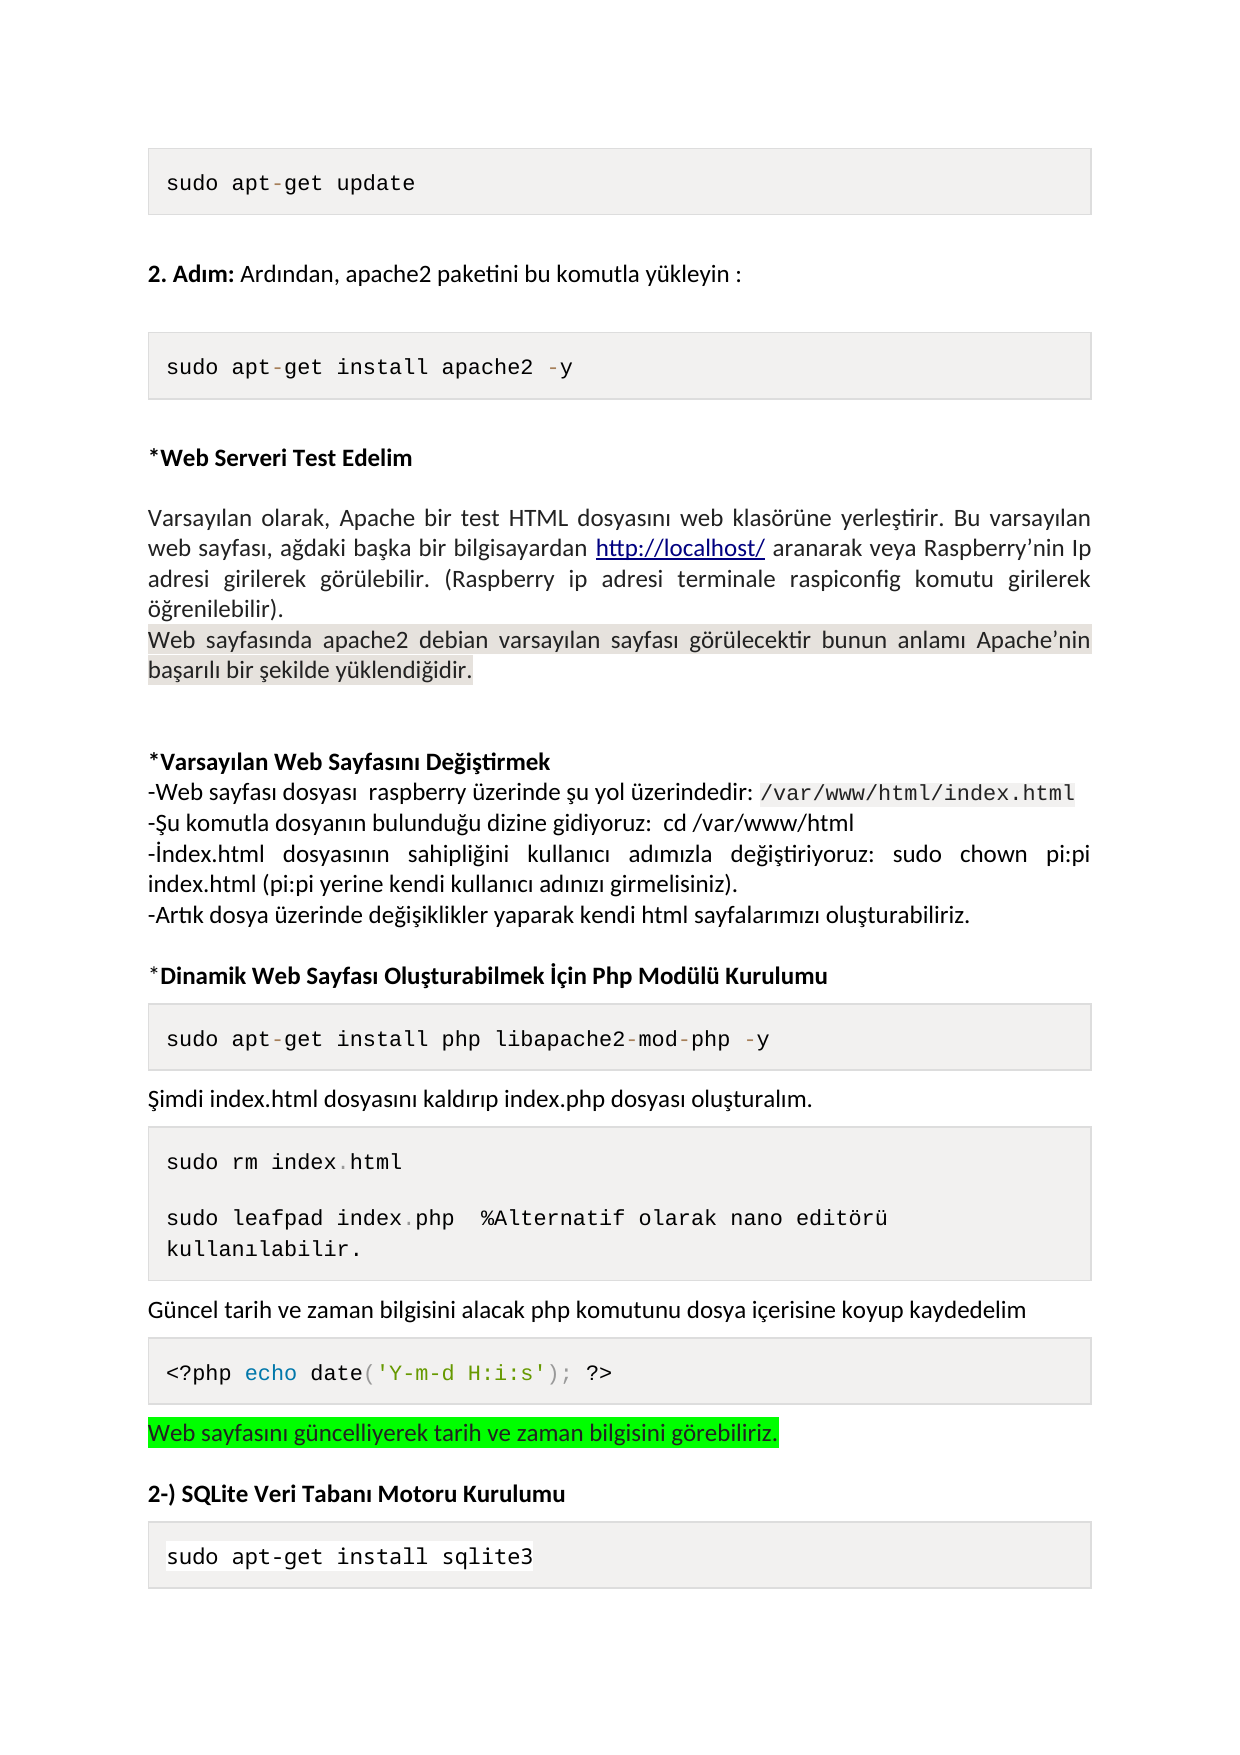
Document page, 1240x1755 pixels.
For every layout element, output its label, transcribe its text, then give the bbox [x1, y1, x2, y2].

text -Artık dosya üzerinde değişiklikler yaparak kendi html sayfalarımızı oluşturabiliriz. [148, 899, 1092, 929]
text sudo rm index.html [149, 1128, 1090, 1176]
text <?php echo date('Y-m-d H:i:s'); ?> [149, 1339, 1090, 1403]
text sudo apt-get install sqlite3 [149, 1523, 1090, 1587]
text 2. Adım: Ardından, apache2 paketini bu komutla yükleyin : [148, 258, 1092, 289]
text *Web Serveri Test Edelim [148, 443, 1092, 473]
text -Web sayfası dosyası raspberry üzerinde şu yol üzerindedir: /var/www/html/index.html [148, 777, 1092, 807]
text Web sayfasını güncelliyerek tarih ve zaman bilgisini görebiliriz. [148, 1417, 1092, 1448]
text Varsayılan olarak, Apache bir test HTML dosyasını web klasörüne yerleştirir. Bu varsayılan web sayfası, ağdaki başka bir bilgisayardan http://localhost/ aranarak veya Raspberry’nin Ip adresi girilerek görülebilir. (Raspberry ip adresi terminale raspiconfig komutu girilerek öğrenilebilir). [148, 473, 1092, 624]
text Web sayfasında apache2 debian varsayılan sayfası görülecektir bunun anlamı Apache’nin başarılı bir şekilde yüklendiğidir. [148, 624, 1092, 685]
text 2-) SQLite Veri Tabanı Motoru Kurulumu [148, 1478, 1092, 1509]
text Şimdi index.html dosyasını kaldırıp index.php dosyası oluşturalım. [148, 1083, 1092, 1114]
text *Dinamik Web Sayfası Oluşturabilmek İçin Php Modülü Kurulumu [148, 960, 1092, 991]
text sudo apt-get update [149, 149, 1090, 214]
text -Şu komutla dosyanın bulunduğu dizine gidiyoruz: cd /var/www/html [148, 807, 1092, 838]
text Güncel tarih ve zaman bilgisini alacak php komutunu dosya içerisine koyup kaydedelim [148, 1294, 1092, 1324]
text sudo apt-get install apache2 -y [149, 333, 1090, 398]
text sudo apt-get install php libapache2-mod-php -y [149, 1005, 1090, 1069]
text *Varsayılan Web Sayfasını Değiştirmek [148, 746, 1092, 777]
text sudo leafpad index.php %Alternatif olarak nano editörü kullanılabilir. [149, 1182, 1090, 1280]
text -İndex.html dosyasının sahipliğini kullanıcı adımızla değiştiriyoruz: sudo chown pi:pi index.html (pi:pi yerine kendi kullanıcı adınızı girmelisiniz). [148, 838, 1092, 899]
